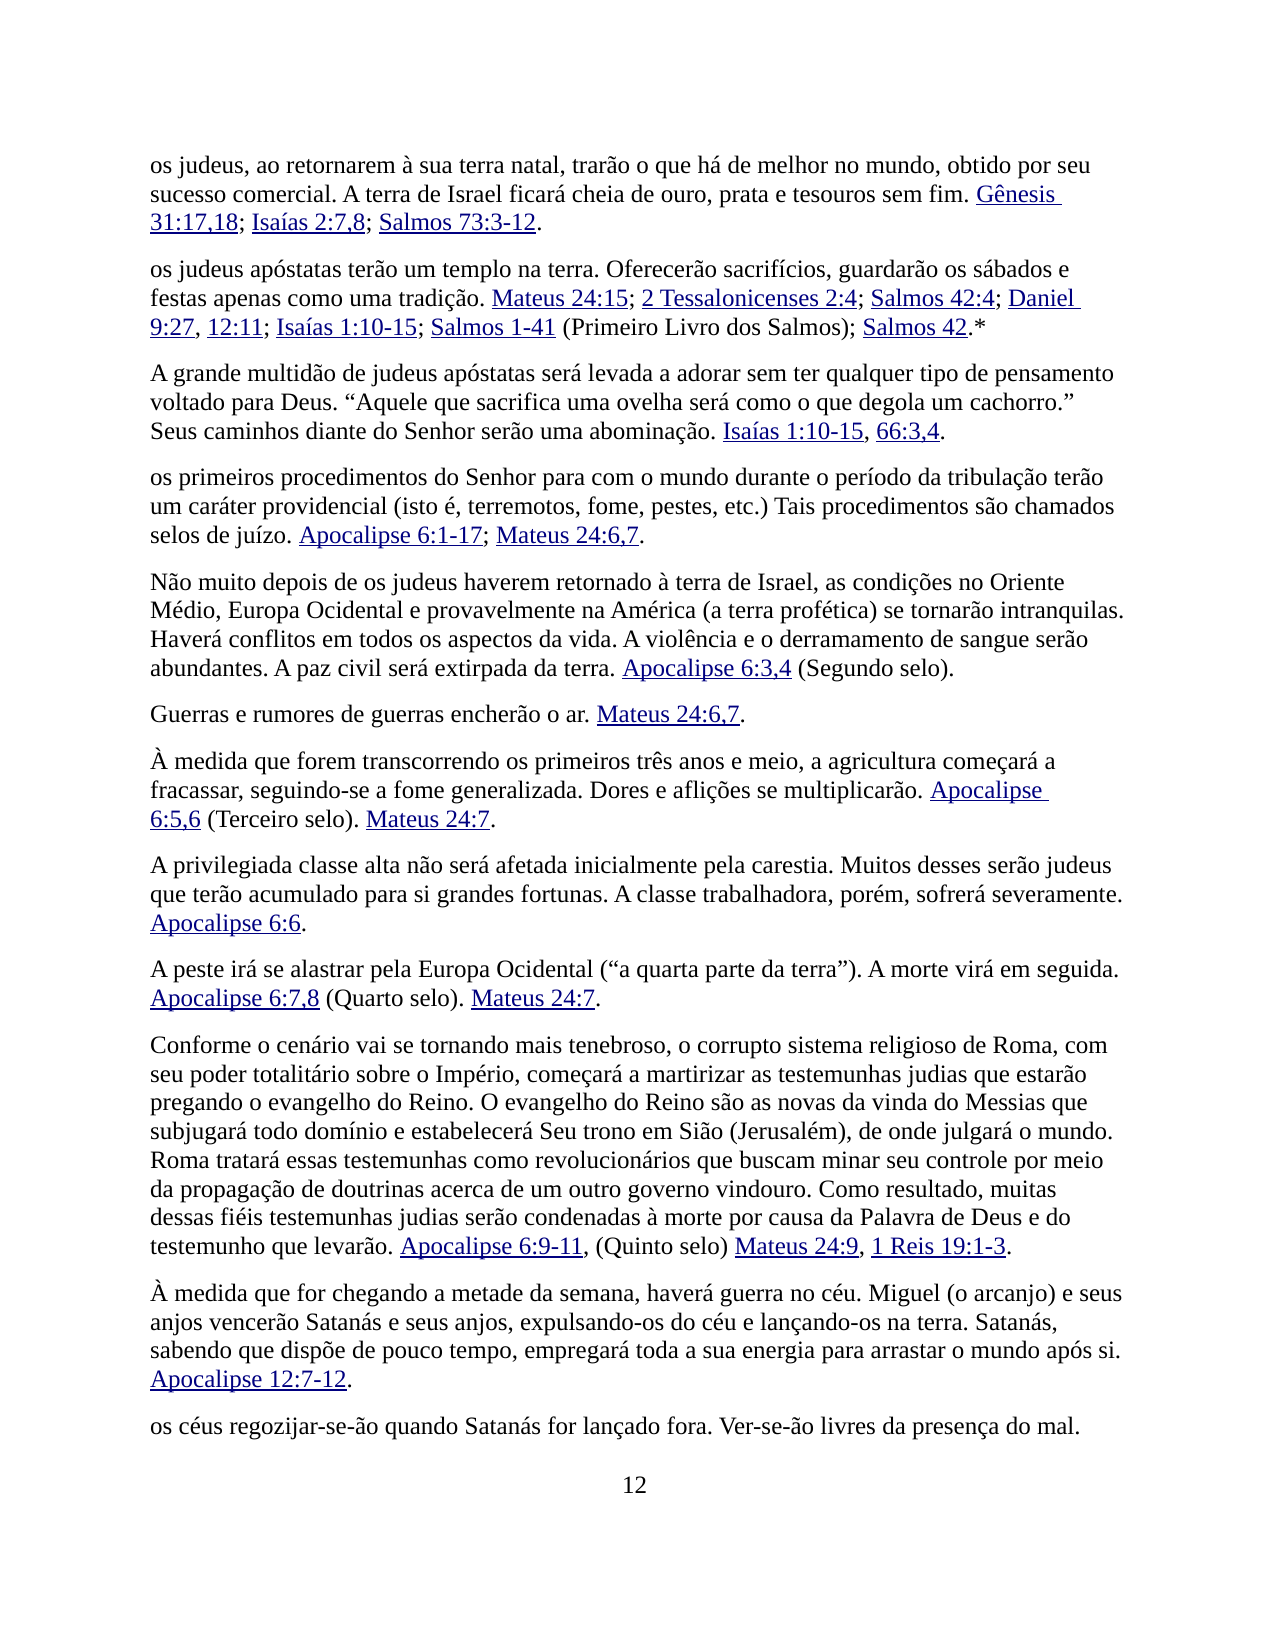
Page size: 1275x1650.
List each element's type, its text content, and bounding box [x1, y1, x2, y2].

text A grande multidão de judeus apóstatas será levada a adorar sem ter qualquer tipo de pensamento voltado para Deus. “Aquele que sacrifica uma ovelha será como o que degola um cachorro.” Seus caminhos diante do Senhor serão uma abominação. Isaías 1:10-15, 66:3,4. [150, 358, 1125, 444]
text Não muito depois de os judeus haverem retornado à terra de Israel, as condições no Oriente Médio, Europa Ocidental e provavelmente na América (a terra profética) se tornarão intranquilas. Haverá conflitos em todos os aspectos da vida. A violência e o derramamento de sangue serão abundantes. A paz civil será extirpada da terra. Apocalipse 6:3,4 (Segundo selo). [150, 567, 1125, 682]
text A peste irá se alastrar pela Europa Ocidental (“a quarta parte da terra”). A morte virá em seguida. Apocalipse 6:7,8 (Quarto selo). Mateus 24:7. [150, 954, 1125, 1012]
text À medida que for chegando a metade da semana, haverá guerra no céu. Miguel (o arcanjo) e seus anjos vencerão Satanás e seus anjos, expulsando-os do céu e lançando-os na terra. Satanás, sabendo que dispõe de pouco tempo, empregará toda a sua energia para arrastar o mundo após si. Apocalipse 12:7-12. [150, 1278, 1125, 1393]
text os judeus apóstatas terão um templo na terra. Oferecerão sacrifícios, guardarão os sábados e festas apenas como uma tradição. Mateus 24:15; 2 Tessalonicenses 2:4; Salmos 42:4; Daniel 9:27, 12:11; Isaías 1:10-15; Salmos 1-41 (Primeiro Livro dos Salmos); Salmos 42.* [150, 254, 1125, 340]
text os judeus, ao retornarem à sua terra natal, trarão o que há de melhor no mundo, obtido por seu sucesso comercial. A terra de Israel ficará cheia de ouro, prata e tesouros sem fim. Gênesis 31:17,18; Isaías 2:7,8; Salmos 73:3-12. [150, 150, 1125, 236]
text À medida que forem transcorrendo os primeiros três anos e meio, a agricultura começará a fracassar, seguindo-se a fome generalizada. Dores e aflições se multiplicarão. Apocalipse 6:5,6 (Terceiro selo). Mateus 24:7. [150, 746, 1125, 832]
text Conforme o cenário vai se tornando mais tenebroso, o corrupto sistema religioso de Roma, com seu poder totalitário sobre o Império, começará a martirizar as testemunhas judias que estarão pregando o evangelho do Reino. O evangelho do Reino são as novas da vinda do Messias que subjugará todo domínio e estabelecerá Seu trono em Sião (Jerusalém), de onde julgará o mundo. Roma tratará essas testemunhas como revolucionários que buscam minar seu controle por meio da propagação de doutrinas acerca de um outro governo vindouro. Como resultado, muitas dessas fiéis testemunhas judias serão condenadas à morte por causa da Palavra de Deus e do testemunho que levarão. Apocalipse 6:9-11, (Quinto selo) Mateus 24:9, 1 Reis 19:1-3. [150, 1030, 1125, 1260]
text os céus regozijar-se-ão quando Satanás for lançado fora. Ver-se-ão livres da presença do mal. [150, 1411, 1125, 1439]
text os primeiros procedimentos do Senhor para com o mundo durante o período da tribulação terão um caráter providencial (isto é, terremotos, fome, pestes, etc.) Tais procedimentos são chamados selos de juízo. Apocalipse 6:1-17; Mateus 24:6,7. [150, 462, 1125, 549]
text Guerras e rumores de guerras encherão o ar. Mateus 24:6,7. [150, 699, 1125, 728]
text A privilegiada classe alta não será afetada inicialmente pela carestia. Muitos desses serão judeus que terão acumulado para si grandes fortunas. A classe trabalhadora, porém, sofrerá severamente. Apocalipse 6:6. [150, 850, 1125, 937]
